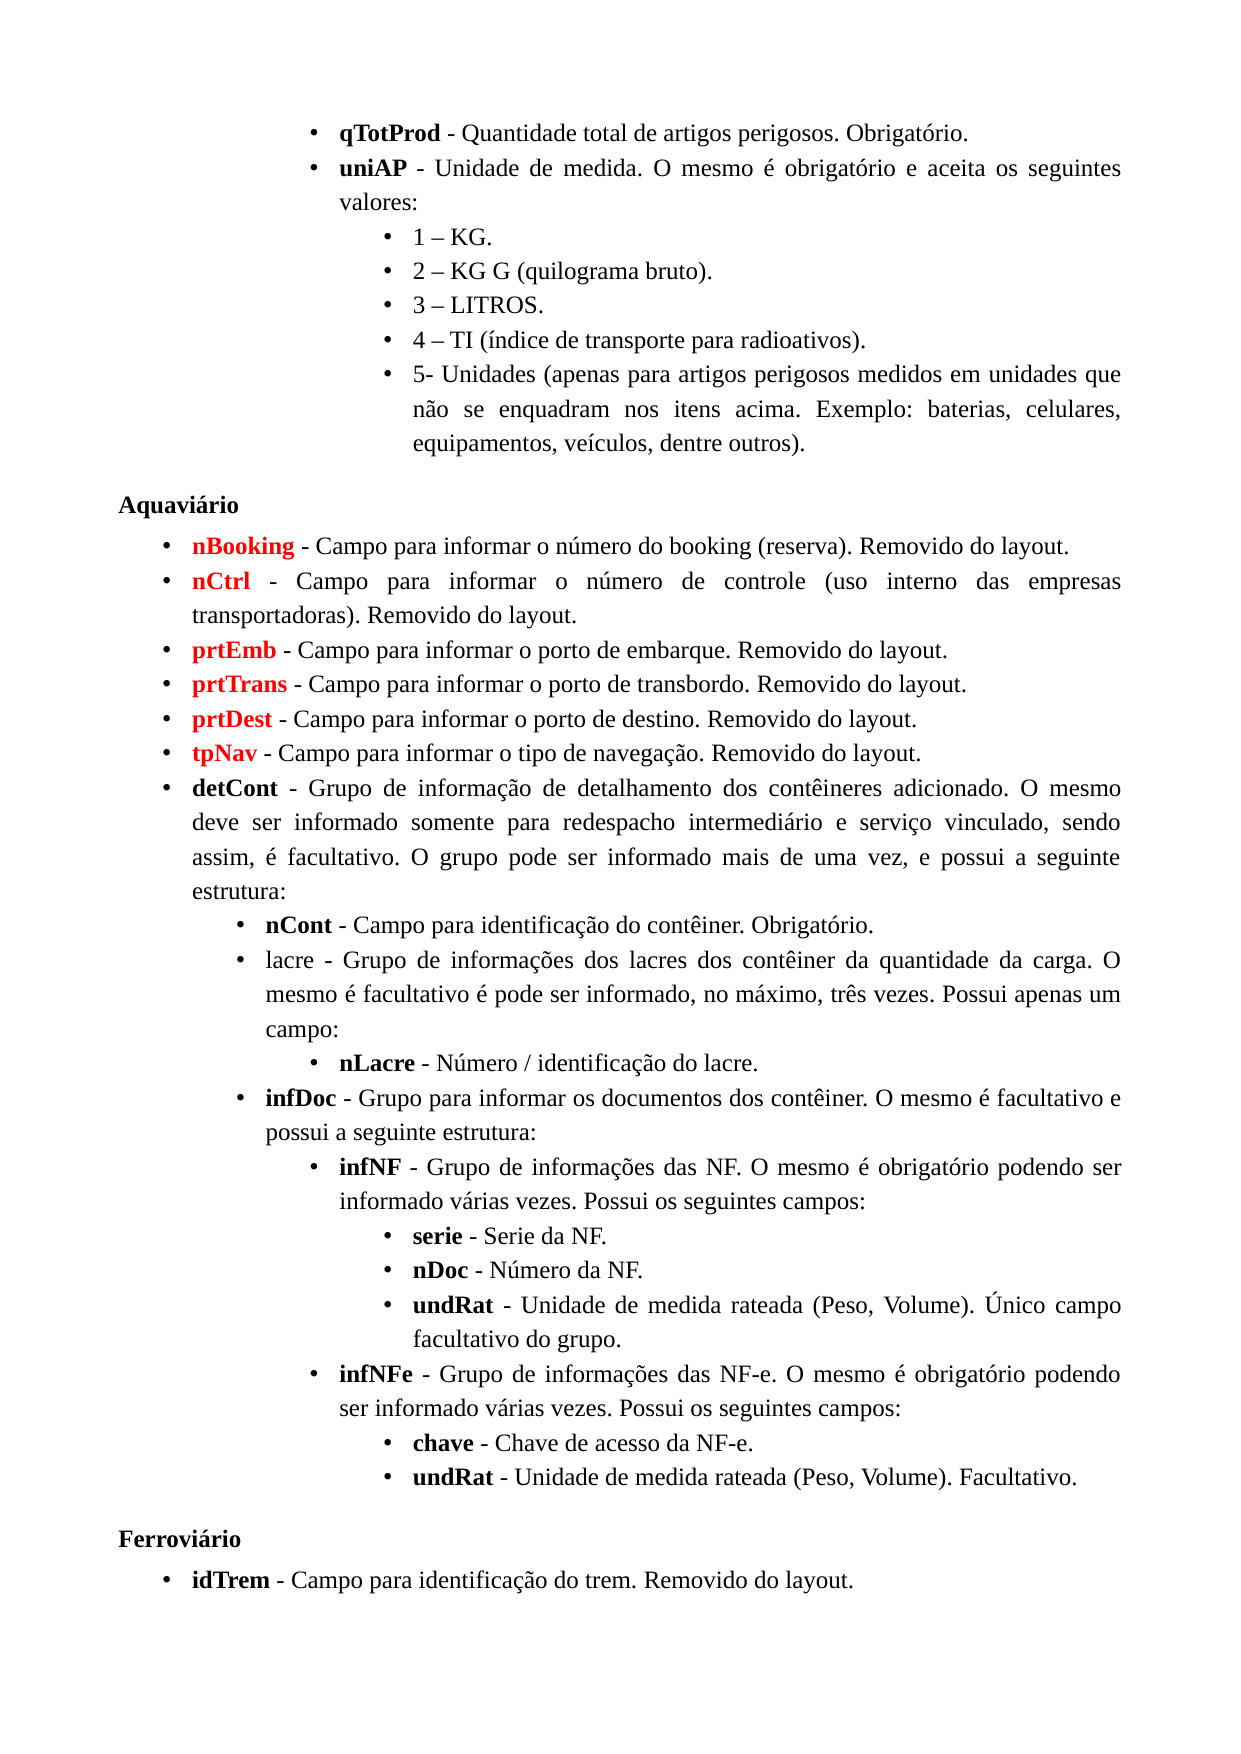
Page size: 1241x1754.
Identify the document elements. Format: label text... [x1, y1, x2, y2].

list nLacre - Número / identificação do lacre. [309, 1048, 1122, 1077]
list uniAP - Unidade de medida. O mesmo é obrigatório e aceita os seguintes valores: [309, 153, 1122, 216]
list nBooking - Campo para informar o número do booking (reserva). Removido do layout. [162, 531, 1122, 560]
list detCont - Grupo de informação de detalhamento dos contêineres adicionado. O mesmo deve ser informado somente para redespacho intermediário e serviço vinculado, sendo assim, é facultativo. O grupo pode ser informado mais de uma vez, e possui a seguinte estrutura: [162, 773, 1122, 905]
list undRat - Unidade de medida rateada (Peso, Volume). Único campo facultativo do grupo. [383, 1290, 1122, 1353]
list nCont - Campo para identificação do contêiner. Obrigatório. [236, 911, 1122, 939]
list 5- Unidades (apenas para artigos perigosos medidos em unidades que não se enquadram nos itens acima. Exemplo: baterias, celulares, equipamentos, veículos, dentre outros). [383, 359, 1122, 457]
list prtDest - Campo para informar o porto de destino. Removido do layout. [162, 704, 1122, 732]
list 1 – KG. [383, 222, 1122, 250]
list qTotProd - Quantidade total de artigos perigosos. Obrigatório. [309, 118, 1122, 147]
list idTrem - Campo para identificação do trem. Removido do layout. [162, 1565, 1122, 1594]
list undRat - Unidade de medida rateada (Peso, Volume). Facultativo. [383, 1462, 1122, 1491]
list 3 – LITROS. [383, 291, 1122, 319]
list 4 – TI (índice de transporte para radioativos). [383, 325, 1122, 354]
list nCtrl - Campo para informar o número de controle (uso interno das empresas transportadoras). Removido do layout. [162, 566, 1122, 629]
subtitle Aquaviário [118, 490, 1122, 519]
list nDoc - Número da NF. [383, 1255, 1122, 1284]
list 2 – KG G (quilograma bruto). [383, 256, 1122, 285]
list ​​infNF - Grupo de informações das NF. O mesmo é obrigatório podendo ser informado várias vezes. Possui os seguintes campos: [309, 1152, 1122, 1215]
list chave - Chave de acesso da NF-e. [383, 1428, 1122, 1456]
list prtTrans - Campo para informar o porto de transbordo. Removido do layout. [162, 669, 1122, 698]
list prtEmb - Campo para informar o porto de embarque. Removido do layout. [162, 635, 1122, 663]
list infDoc - Grupo para informar os documentos dos contêiner. O mesmo é facultativo e possui a seguinte estrutura: [236, 1083, 1122, 1146]
subtitle Ferroviário [118, 1524, 1122, 1552]
list infNFe - Grupo de informações das NF-e. O mesmo é obrigatório podendo ser informado várias vezes. Possui os seguintes campos: [309, 1359, 1122, 1422]
list serie - Serie da NF. [383, 1221, 1122, 1249]
list lacre - Grupo de informações dos lacres dos contêiner da quantidade da carga. O mesmo é facultativo é pode ser informado, no máximo, três vezes. Possui apenas um campo: [236, 945, 1122, 1043]
list tpNav - Campo para informar o tipo de navegação. Removido do layout. [162, 738, 1122, 767]
